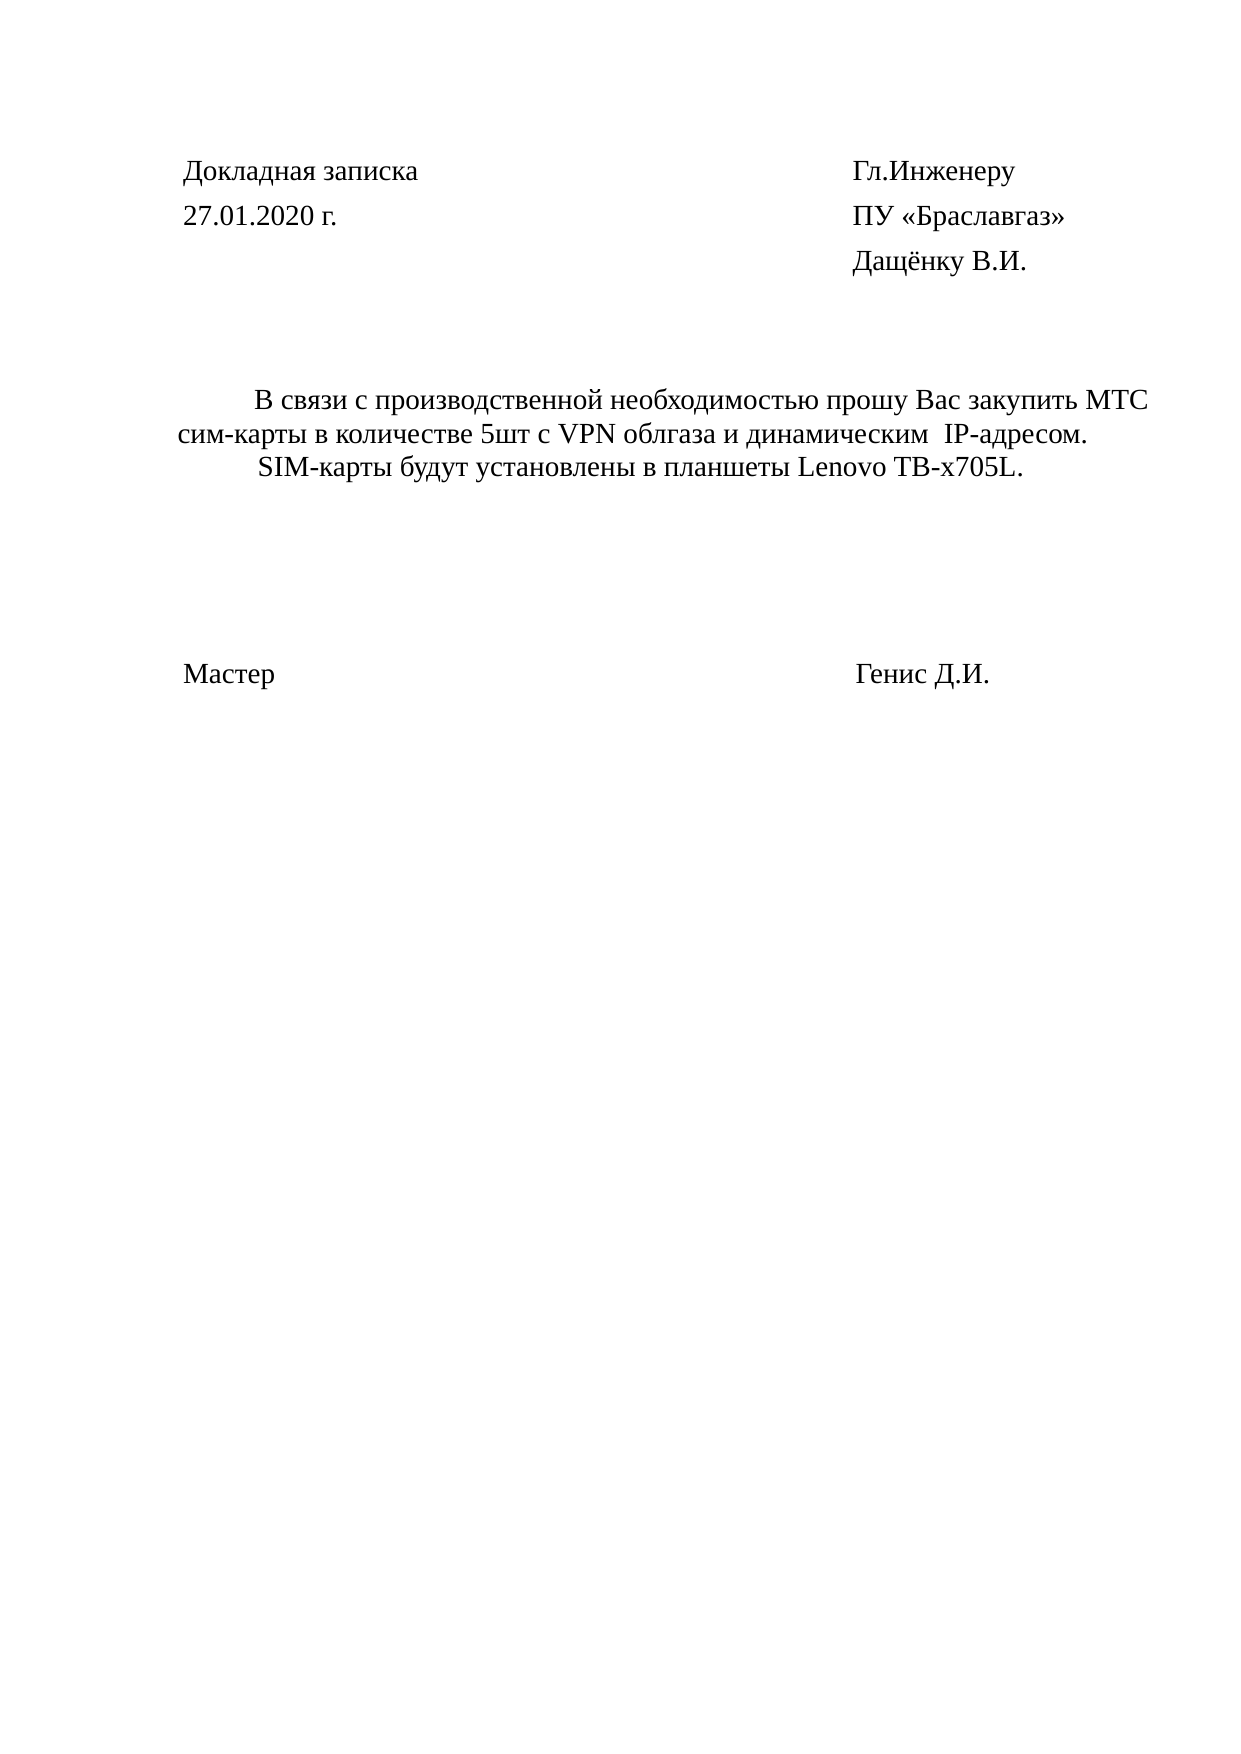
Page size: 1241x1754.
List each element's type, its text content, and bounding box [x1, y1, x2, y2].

table_header Генис Д.И. [850, 651, 1181, 699]
table_header Гл.Инженеру [846, 147, 1181, 192]
table_cell ПУ «Браславгаз» [846, 192, 1181, 237]
table_cell [177, 237, 512, 282]
table_cell [512, 237, 846, 282]
table_cell Дащёнку В.И. [846, 237, 1181, 282]
text В связи с производственной необходимостью прошу Вас закупить МТС сим-карты в количестве 5шт с VPN облгаза и динамическим IP-адресом. [177, 382, 1181, 449]
table_header Мастер [177, 651, 484, 699]
table_cell [512, 192, 846, 237]
table_header Докладная записка [177, 147, 512, 192]
table_header [512, 147, 846, 192]
text SIM-карты будут установлены в планшеты Lenovo TB-x705L. [177, 449, 1181, 483]
table_header [484, 651, 849, 699]
table_cell 27.01.2020 г. [177, 192, 512, 237]
